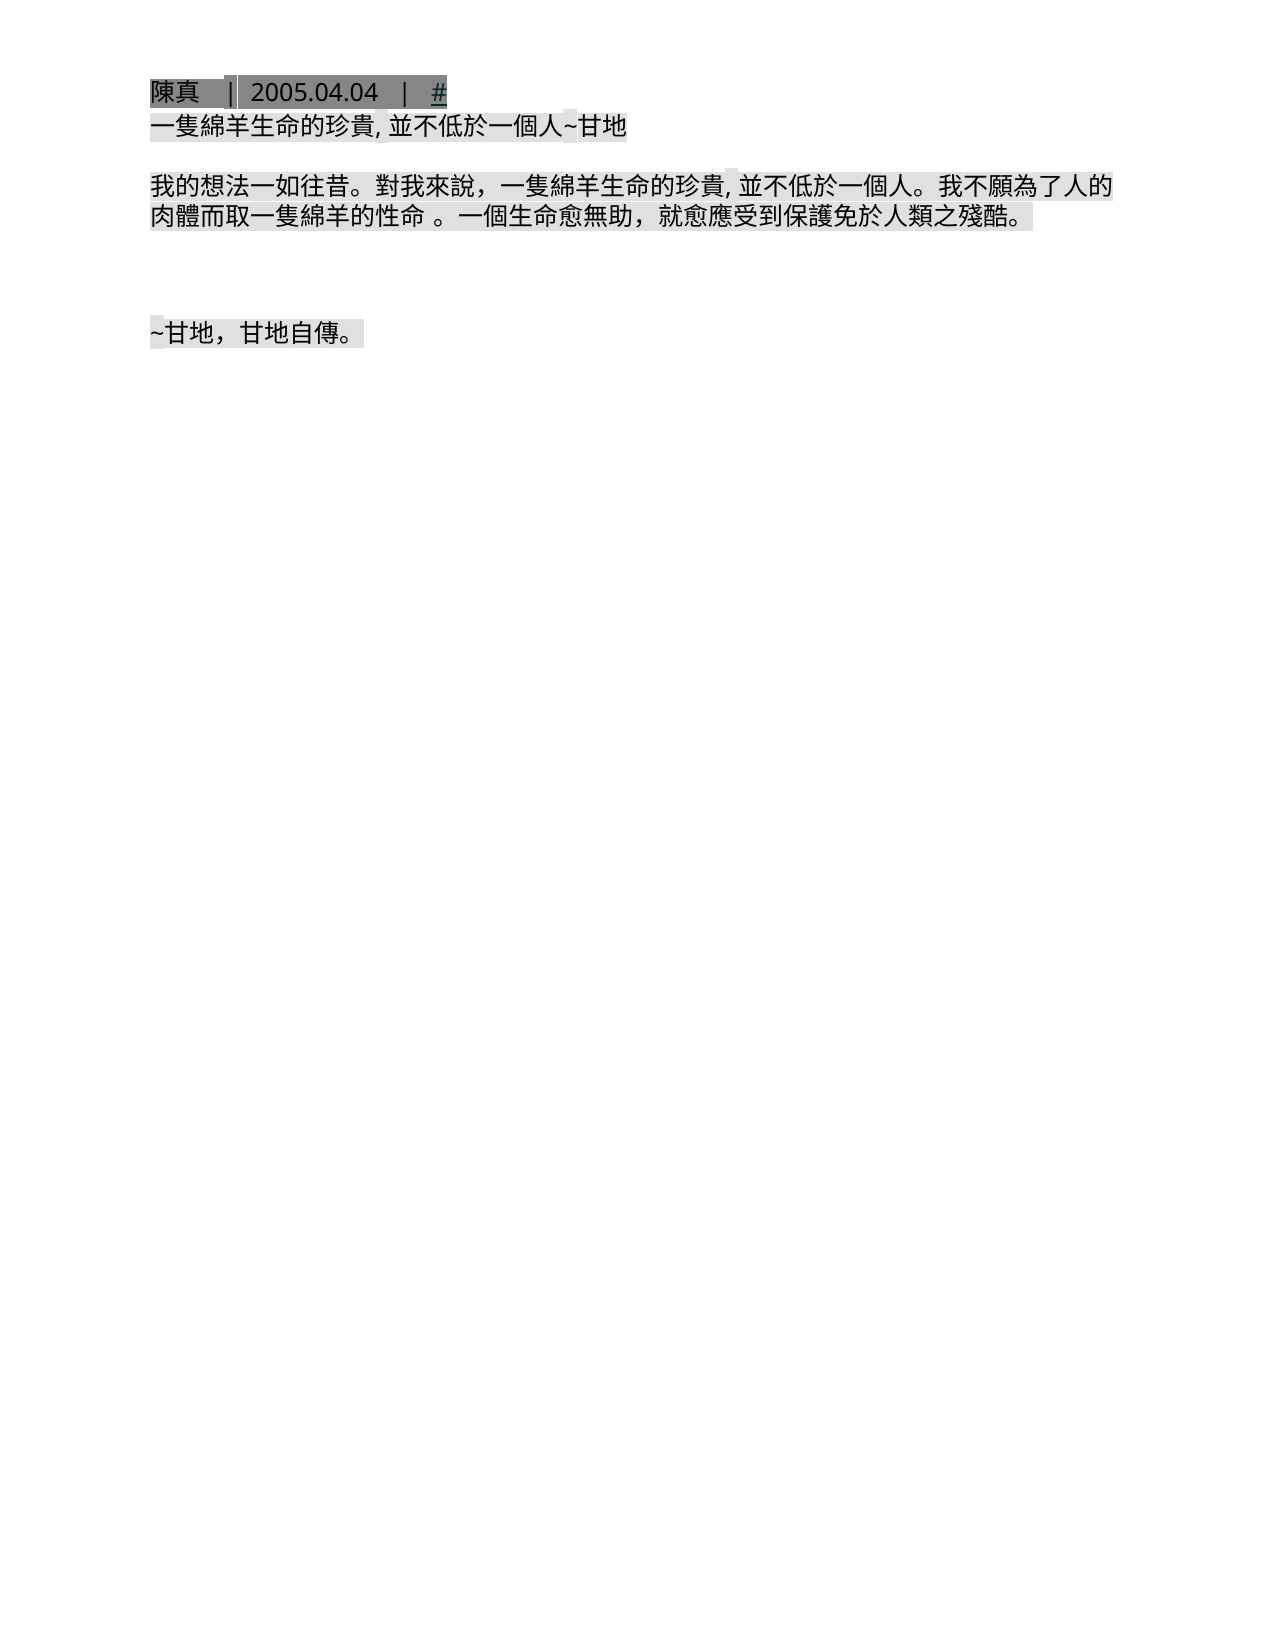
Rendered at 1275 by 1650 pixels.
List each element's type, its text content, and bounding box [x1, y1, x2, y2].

text 一隻綿羊生命的珍貴, 並不低於一個人~甘地 [150, 109, 1125, 143]
text ~甘地，甘地自傳。 [150, 315, 1125, 349]
text 我的想法一如往昔。對我來說，一隻綿羊生命的珍貴, 並不低於一個人。我不願為了人的肉體而取一隻綿羊的性命 。一個生命愈無助，就愈應受到保護免於人類之殘酷。 [150, 168, 1125, 231]
text 陳真 | 2005.04.04 | # [150, 75, 1125, 109]
